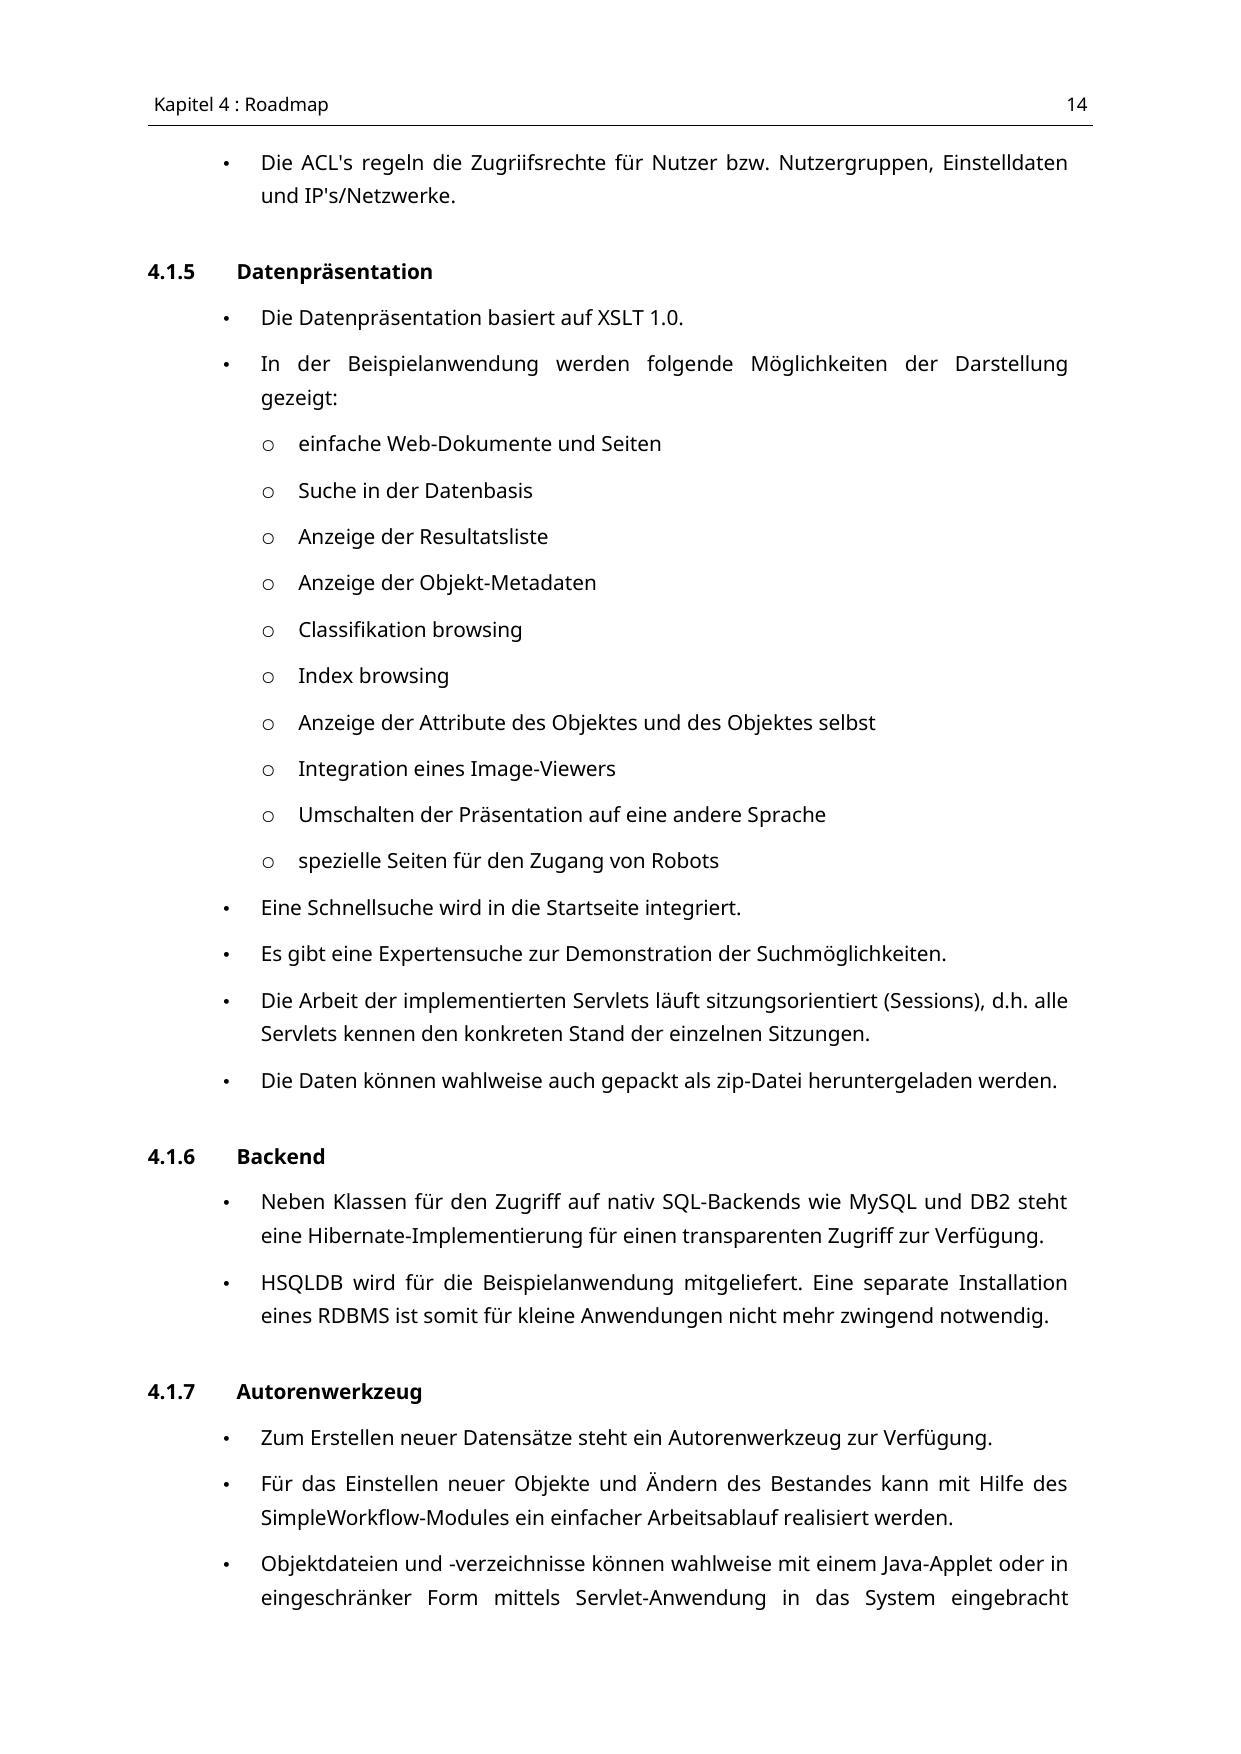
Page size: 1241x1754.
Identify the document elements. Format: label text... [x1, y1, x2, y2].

list Die Daten können wahlweise auch gepackt als zip-Datei heruntergeladen werden. [185, 1066, 1069, 1094]
list Für das Einstellen neuer Objekte und Ändern des Bestandes kann mit Hilfe des SimpleWorkflow-Modules ein einfacher Arbeitsablauf realisiert werden. [185, 1469, 1069, 1531]
list Es gibt eine Expertensuche zur Demonstration der Suchmöglichkeiten. [185, 939, 1069, 968]
list Die Datenpräsentation basiert auf XSLT 1.0. [185, 303, 1069, 331]
list Zum Erstellen neuer Datensätze steht ein Autorenwerkzeug zur Verfügung. [185, 1423, 1069, 1451]
list Umschalten der Präsentation auf eine andere Sprache [223, 800, 1069, 828]
subtitle Backend [148, 1142, 1092, 1170]
subtitle Autorenwerkzeug [148, 1377, 1092, 1406]
list Anzeige der Resultatsliste [223, 522, 1069, 550]
list HSQLDB wird für die Beispielanwendung mitgeliefert. Eine separate Installation eines RDBMS ist somit für kleine Anwendungen nicht mehr zwingend notwendig. [185, 1268, 1069, 1330]
list Neben Klassen für den Zugriff auf nativ SQL-Backends wie MySQL und DB2 steht eine Hibernate-Implementierung für einen transparenten Zugriff zur Verfügung. [185, 1187, 1069, 1249]
list Suche in der Datenbasis [223, 476, 1069, 504]
list spezielle Seiten für den Zugang von Robots [223, 847, 1069, 875]
list Anzeige der Attribute des Objektes und des Objektes selbst [223, 708, 1069, 736]
list In der Beispielanwendung werden folgende Möglichkeiten der Darstellung gezeigt: [185, 349, 1069, 411]
list Integration eines Image-Viewers [223, 754, 1069, 782]
list Anzeige der Objekt-Metadaten [223, 568, 1069, 597]
list Classifikation browsing [223, 615, 1069, 643]
list Eine Schnellsuche wird in die Startseite integriert. [185, 893, 1069, 921]
list Die Arbeit der implementierten Servlets läuft sitzungsorientiert (Sessions), d.h. alle Servlets kennen den konkreten Stand der einzelnen Sitzungen. [185, 986, 1069, 1048]
list Objektdateien und -verzeichnisse können wahlweise mit einem Java-Applet oder in eingeschränker Form mittels Servlet-Anwendung in das System eingebracht [185, 1549, 1069, 1612]
list Die ACL's regeln die Zugriifsrechte für Nutzer bzw. Nutzergruppen, Einstelldaten und IP's/Netzwerke. [185, 148, 1069, 210]
list einfache Web-Dokumente und Seiten [223, 429, 1069, 458]
list Index browsing [223, 661, 1069, 689]
subtitle Datenpräsentation [148, 257, 1092, 286]
